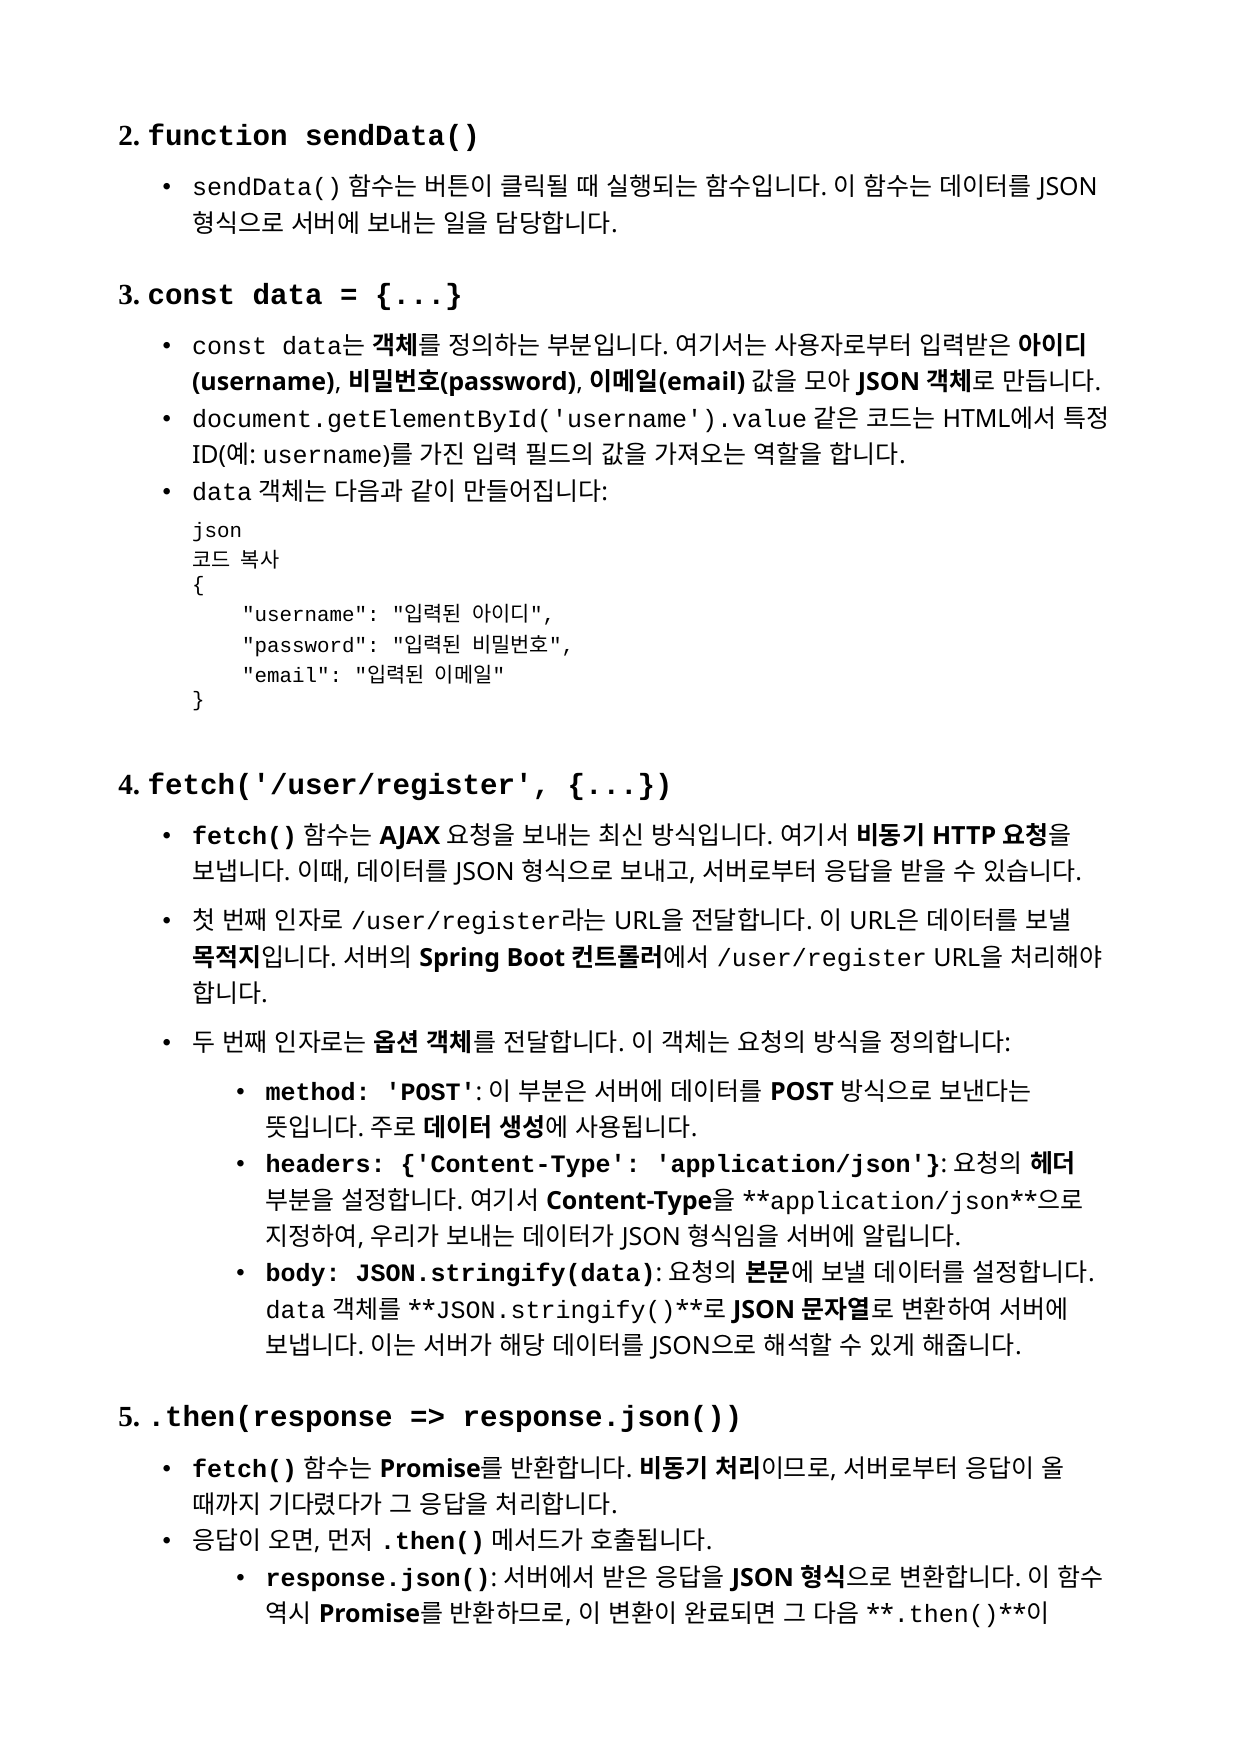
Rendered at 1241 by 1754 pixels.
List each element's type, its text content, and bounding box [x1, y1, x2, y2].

list sendData() 함수는 버튼이 클릭될 때 실행되는 함수입니다. 이 함수는 데이터를 JSON 형식으로 서버에 보내는 일을 담당합니다. [162, 167, 1122, 239]
list { [162, 574, 1122, 597]
subtitle 4. fetch('/user/register', {...}) [118, 767, 1122, 803]
list 응답이 오면, 먼저 .then() 메서드가 호출됩니다. [162, 1521, 1122, 1557]
list "email": "입력된 이메일" [162, 658, 1122, 689]
list 코드 복사 [162, 544, 1122, 574]
list headers: {'Content-Type': 'application/json'}: 요청의 헤더 부분을 설정합니다. 여기서 Content-Type을 **application/json**으로 지정하여, 우리가 보내는 데이터가 JSON 형식임을 서버에 알립니다. [236, 1144, 1122, 1253]
list fetch() 함수는 Promise를 반환합니다. 비동기 처리이므로, 서버로부터 응답이 올 때까지 기다렸다가 그 응답을 처리합니다. [162, 1448, 1122, 1521]
subtitle 2. function sendData() [118, 118, 1122, 154]
list 첫 번째 인자로 /user/register라는 URL을 전달합니다. 이 URL은 데이터를 보낼 목적지입니다. 서버의 Spring Boot 컨트롤러에서 /user/register URL을 처리해야 합니다. [162, 901, 1122, 1010]
subtitle 3. const data = {...} [118, 277, 1122, 313]
list data 객체는 다음과 같이 만들어집니다: [162, 471, 1122, 507]
list response.json(): 서버에서 받은 응답을 JSON 형식으로 변환합니다. 이 함수 역시 Promise를 반환하므로, 이 변환이 완료되면 그 다음 **.then()**이 [236, 1557, 1122, 1630]
list } [162, 689, 1122, 712]
list method: 'POST': 이 부분은 서버에 데이터를 POST 방식으로 보낸다는 뜻입니다. 주로 데이터 생성에 사용됩니다. [236, 1071, 1122, 1144]
list "password": "입력된 비밀번호", [162, 628, 1122, 658]
list document.getElementById('username').value 같은 코드는 HTML에서 특정 ID(예: username)를 가진 입력 필드의 값을 가져오는 역할을 합니다. [162, 398, 1122, 471]
list const data는 객체를 정의하는 부분입니다. 여기서는 사용자로부터 입력받은 아이디(username), 비밀번호(password), 이메일(email) 값을 모아 JSON 객체로 만듭니다. [162, 325, 1122, 398]
subtitle 5. .then(response => response.json()) [118, 1399, 1122, 1436]
list 두 번째 인자로는 옵션 객체를 전달합니다. 이 객체는 요청의 방식을 정의합니다: [162, 1022, 1122, 1058]
list body: JSON.stringify(data): 요청의 본문에 보낼 데이터를 설정합니다. data 객체를 **JSON.stringify()**로 JSON 문자열로 변환하여 서버에 보냅니다. 이는 서버가 해당 데이터를 JSON으로 해석할 수 있게 해줍니다. [236, 1253, 1122, 1362]
list "username": "입력된 아이디", [162, 597, 1122, 628]
list json [162, 520, 1122, 544]
list fetch() 함수는 AJAX 요청을 보내는 최신 방식입니다. 여기서 비동기 HTTP 요청을 보냅니다. 이때, 데이터를 JSON 형식으로 보내고, 서버로부터 응답을 받을 수 있습니다. [162, 815, 1122, 888]
